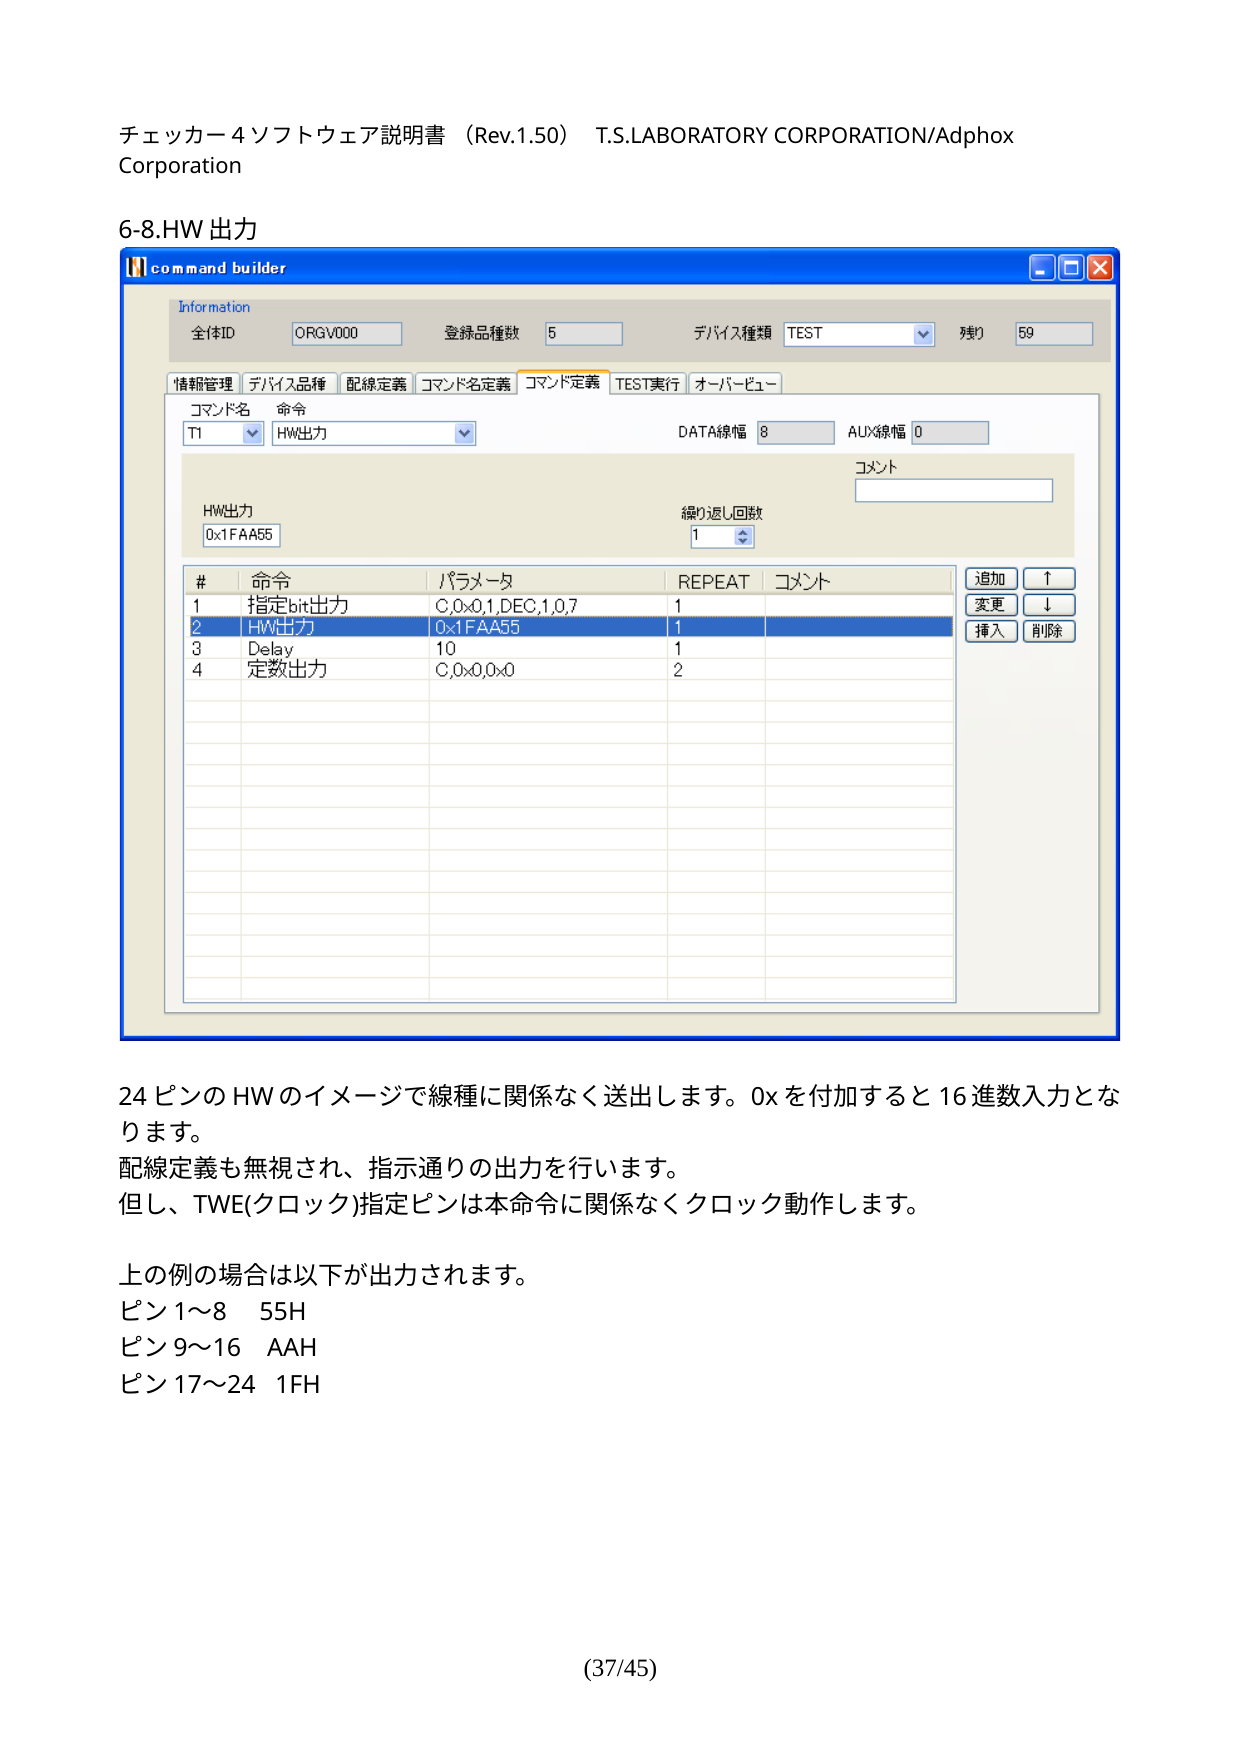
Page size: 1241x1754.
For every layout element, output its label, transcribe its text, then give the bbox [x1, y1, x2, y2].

text 上の例の場合は以下が出力されます。 [118, 1255, 1122, 1292]
text 配線定義も無視され、指示通りの出力を行います。 [118, 1149, 1122, 1185]
text ピン17～24 1FH [118, 1364, 1122, 1400]
text 6-8.HW出力 [118, 209, 1122, 246]
picture [119, 247, 1121, 1041]
text ピン9～16 AAH [118, 1328, 1122, 1364]
text ピン1～8 55H [118, 1292, 1122, 1328]
text 但し、TWE(クロック)指定ピンは本命令に関係なくクロック動作します。 [118, 1185, 1122, 1221]
text 24ピンのHWのイメージで線種に関係なく送出します。0xを付加すると16進数入力となります。 [118, 1076, 1122, 1149]
